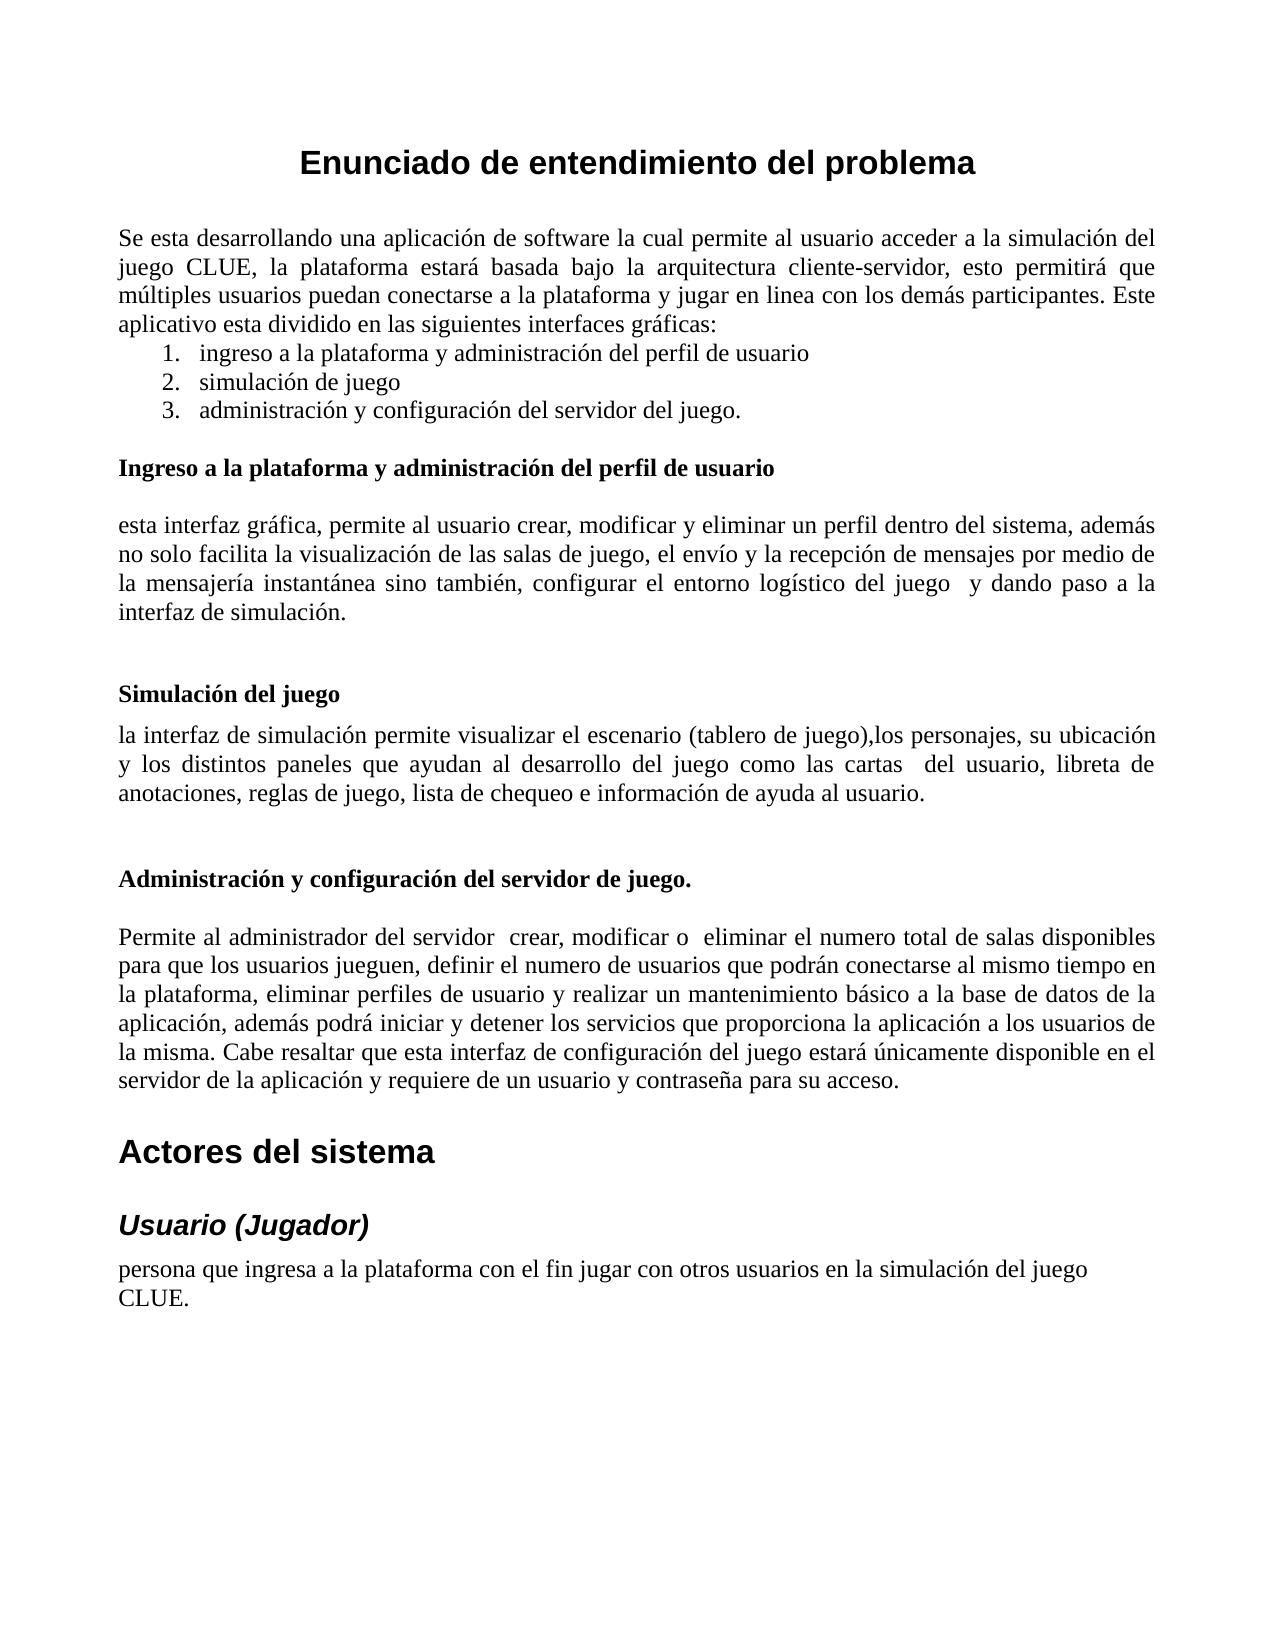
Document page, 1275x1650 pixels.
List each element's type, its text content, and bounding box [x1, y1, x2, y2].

text Se esta desarrollando una aplicación de software la cual permite al usuario acceder a la simulación del juego CLUE, la plataforma estará basada bajo la arquitectura cliente-servidor, esto permitirá que múltiples usuarios puedan conectarse a la plataforma y jugar en linea con los demás participantes. Este aplicativo esta dividido en las siguientes interfaces gráficas: [118, 223, 1157, 338]
subtitle Enunciado de entendimiento del problema [118, 143, 1157, 182]
text Administración y configuración del servidor de juego. [118, 864, 1157, 893]
text Permite al administrador del servidor crear, modificar o eliminar el numero total de salas disponibles para que los usuarios jueguen, definir el numero de usuarios que podrán conectarse al mismo tiempo en la plataforma, eliminar perfiles de usuario y realizar un mantenimiento básico a la base de datos de la aplicación, además podrá iniciar y detener los servicios que proporciona la aplicación a los usuarios de la misma. Cabe resaltar que esta interfaz de configuración del juego estará únicamente disponible en el servidor de la aplicación y requiere de un usuario y contraseña para su acceso. [118, 922, 1157, 1094]
subtitle Usuario (Jugador) [118, 1208, 1157, 1241]
text la interfaz de simulación permite visualizar el escenario (tablero de juego),los personajes, su ubicación y los distintos paneles que ayudan al desarrollo del juego como las cartas del usuario, libreta de anotaciones, reglas de juego, lista de chequeo e información de ayuda al usuario. [118, 721, 1157, 807]
subtitle Actores del sistema [118, 1132, 1157, 1170]
list ingreso a la plataforma y administración del perfil de usuario [162, 338, 1157, 367]
text Simulación del juego [118, 679, 1157, 708]
text esta interfaz gráfica, permite al usuario crear, modificar y eliminar un perfil dentro del sistema, además no solo facilita la visualización de las salas de juego, el envío y la recepción de mensajes por medio de la mensajería instantánea sino también, configurar el entorno logístico del juego y dando paso a la interfaz de simulación. [118, 511, 1157, 626]
list administración y configuración del servidor del juego. [162, 396, 1157, 424]
text Ingreso a la plataforma y administración del perfil de usuario [118, 453, 1157, 482]
list simulación de juego [162, 367, 1157, 396]
text persona que ingresa a la plataforma con el fin jugar con otros usuarios en la simulación del juego CLUE. [118, 1254, 1157, 1311]
